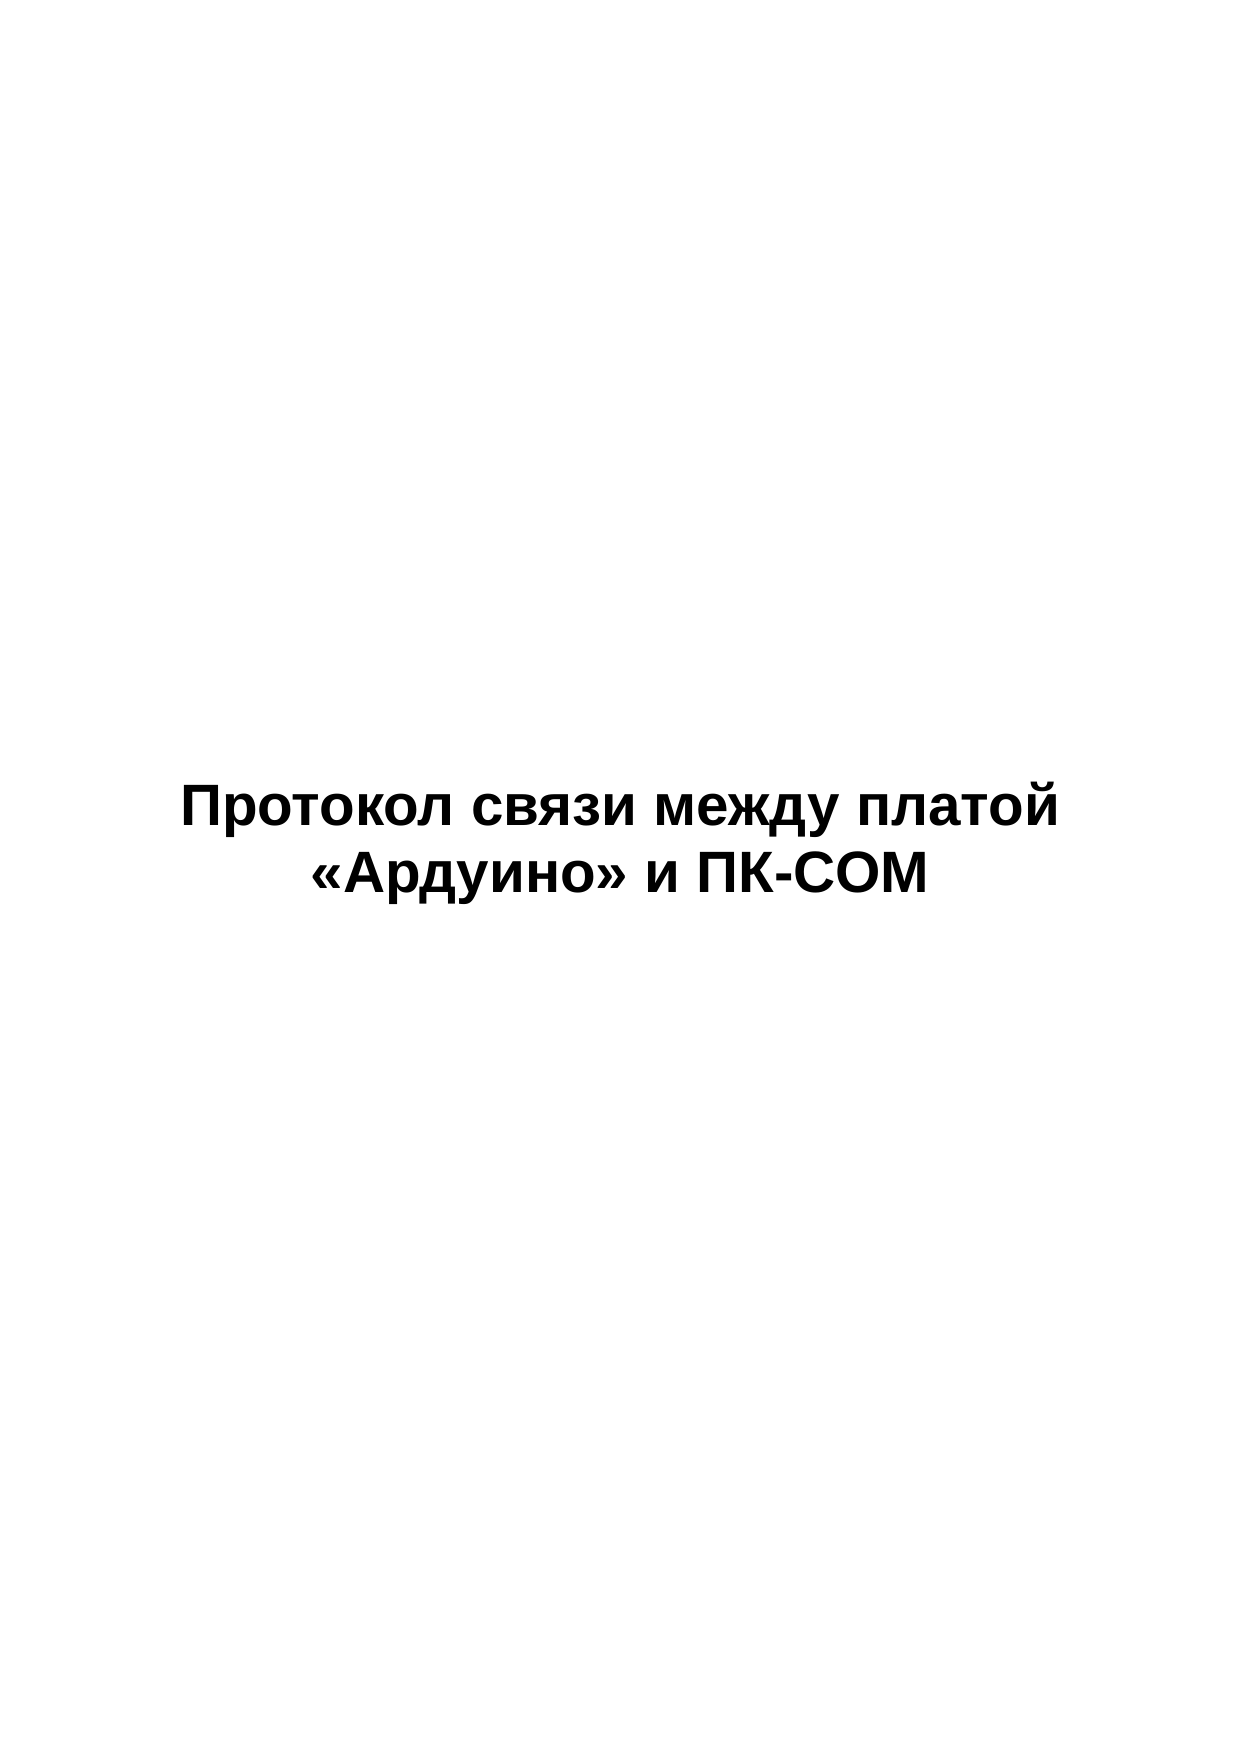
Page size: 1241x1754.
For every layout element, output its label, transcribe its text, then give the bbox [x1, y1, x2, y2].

title Протокол связи между платой «Ардуино» и ПК-COM [118, 771, 1122, 905]
